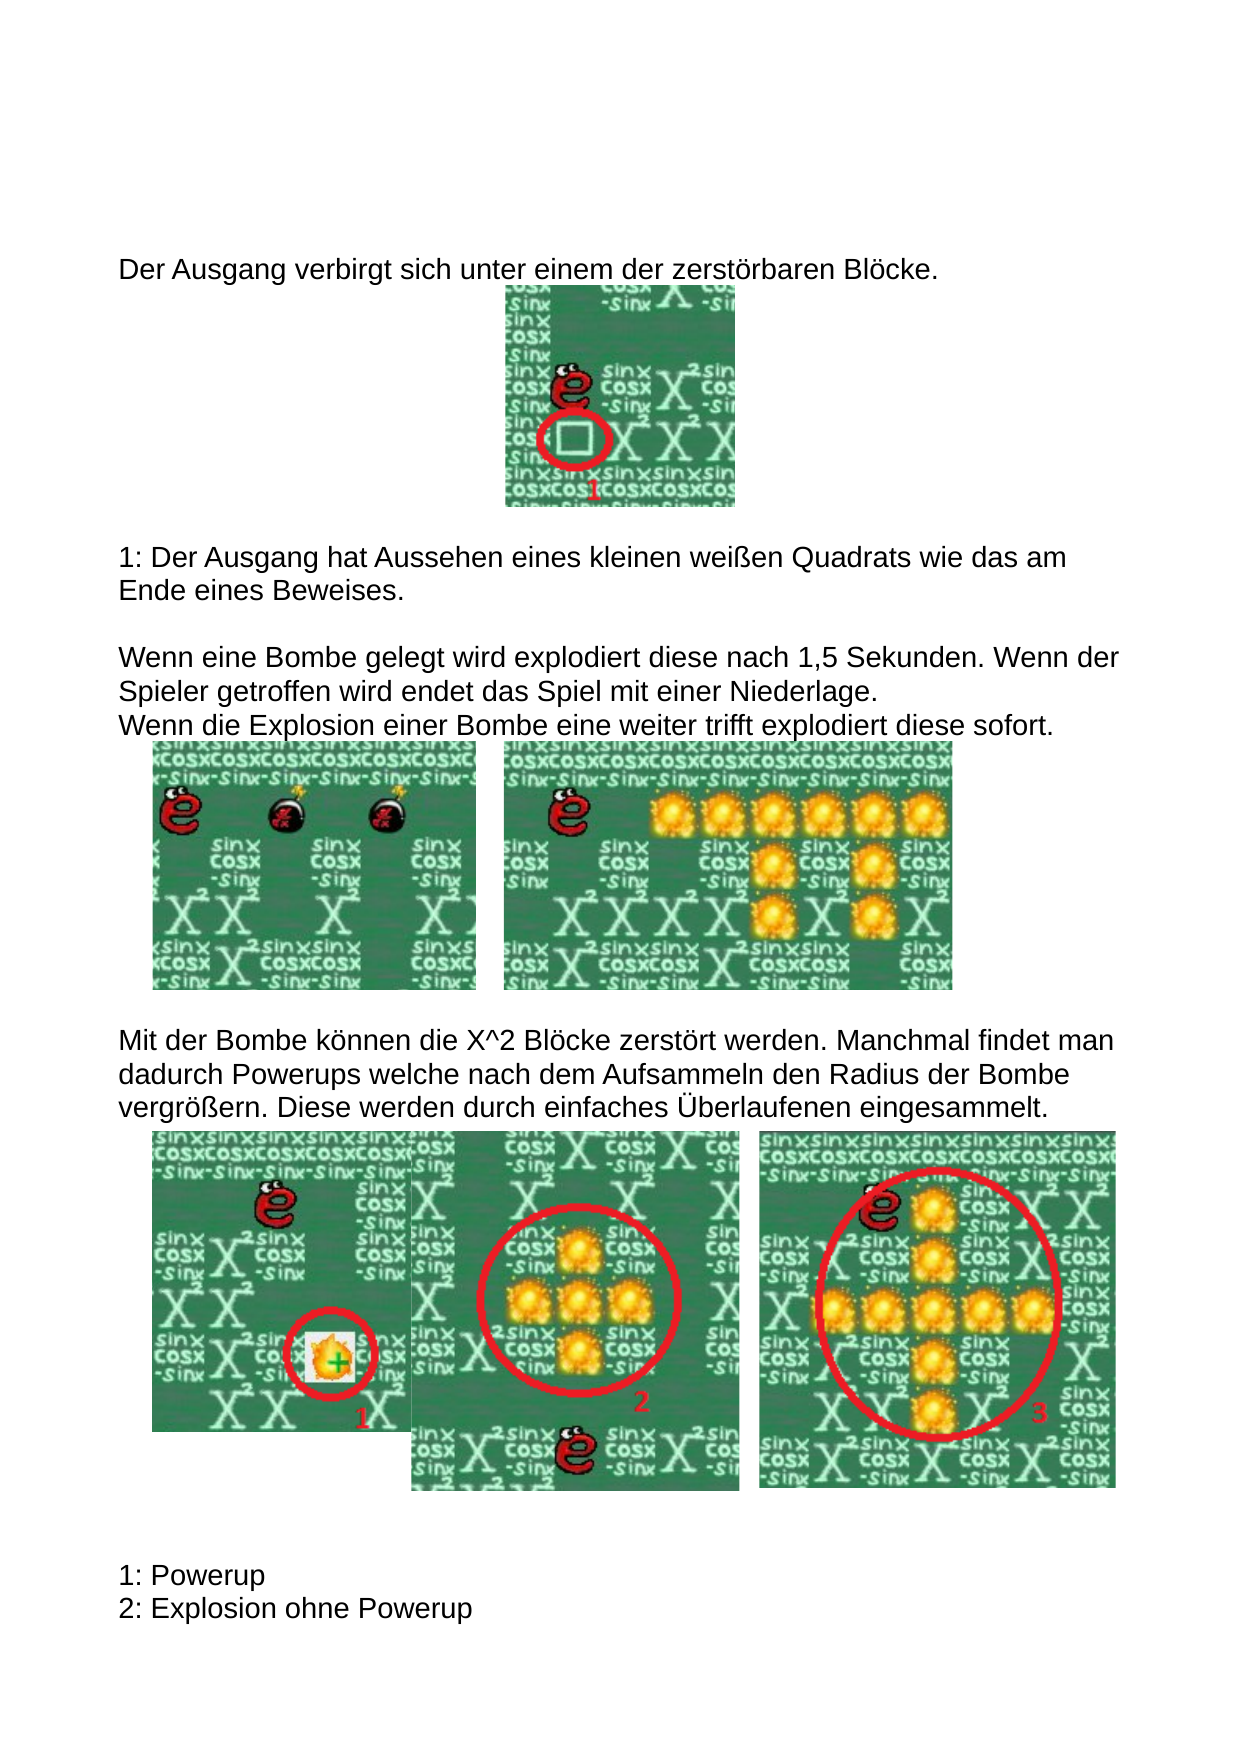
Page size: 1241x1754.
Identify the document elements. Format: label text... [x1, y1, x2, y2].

text Wenn die Explosion einer Bombe eine weiter trifft explodiert diese sofort. [118, 707, 1122, 741]
text 1: Powerup [118, 1558, 1122, 1591]
text Mit der Bombe können die X^2 Blöcke zerstört werden. Manchmal findet man dadurch Powerups welche nach dem Aufsammeln den Radius der Bombe vergrößern. Diese werden durch einfaches Überlaufenen eingesammelt. [118, 1023, 1122, 1124]
text 2: Explosion ohne Powerup [118, 1591, 1122, 1625]
text 1: Der Ausgang hat Aussehen eines kleinen weißen Quadrats wie das am Ende eines Beweises. [118, 540, 1122, 607]
text Der Ausgang verbirgt sich unter einem der zerstörbaren Blöcke. [118, 252, 1122, 286]
text Wenn eine Bombe gelegt wird explodiert diese nach 1,5 Sekunden. Wenn der Spieler getroffen wird endet das Spiel mit einer Niederlage. [118, 640, 1122, 707]
